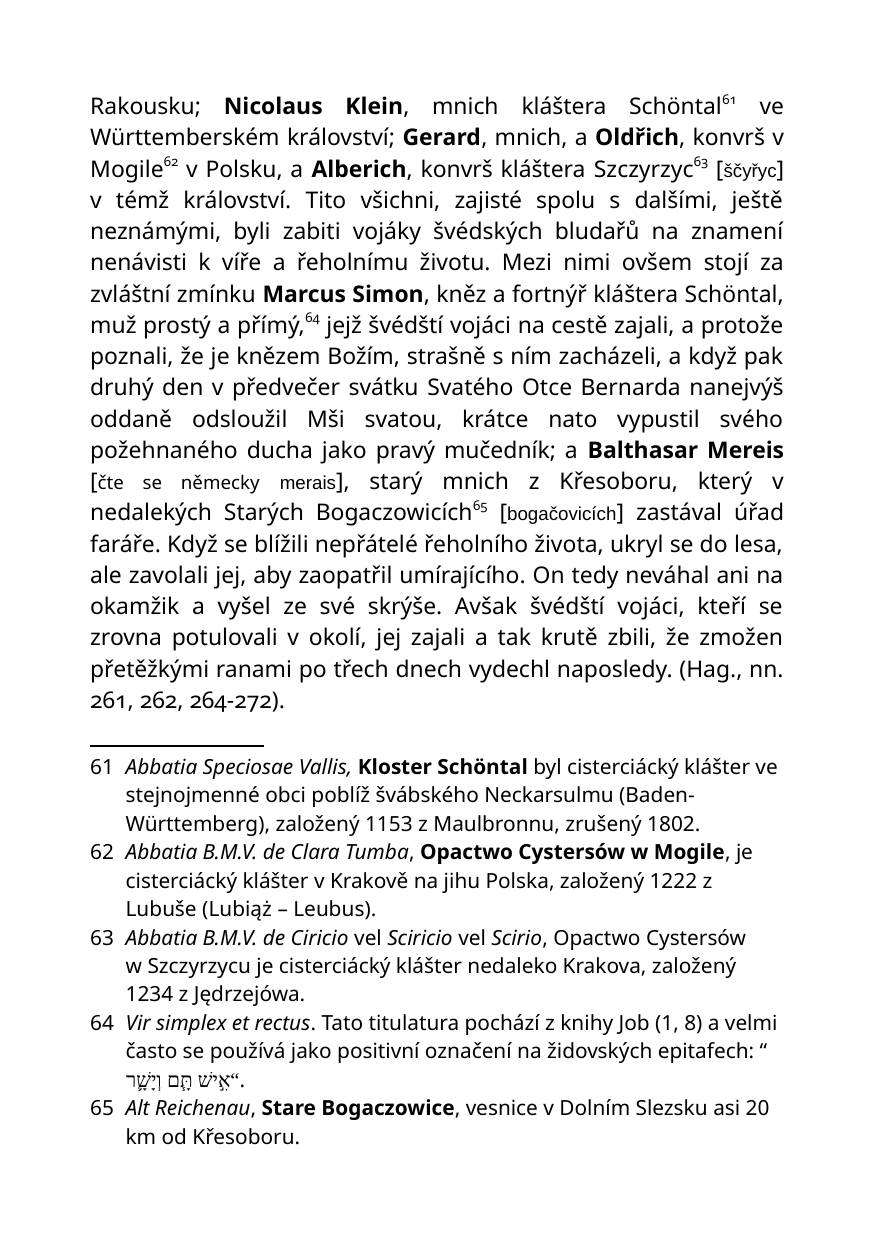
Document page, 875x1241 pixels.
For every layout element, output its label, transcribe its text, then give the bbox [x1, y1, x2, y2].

text Abbatia B.M.V. de Clara Tumba, Opactwo Cystersów w Mogile, je cisterciácký klášter v Krakově na jihu Polska, založený 1222 z Lubuše (Lubiąż – Leubus). [90, 837, 784, 923]
text Vzpomínka na Opaty, mnichy a konvrše, kteří v 17. století v Německu a Polsku během pronásledování protestanty ztratili svůj smrtelný život pro katolickou víru, avšak ten nesmrtelný tím získali. Zachovalo se nám pouze několik jmen, a sice: Martin Sartorius, opat, a Tobiáš Mayer, Převor Sedleckého kláštera v Čechách, kteří byli roku 1611 zabiti sedleckými venkovany; Joannes Pändl, mnich kláštera Fürstenfeld v Bavorsku; Heinrich Schneemann, Převor, s šest mnichů z kláštera Reifenstein v Mohučské diecézi; Heinrich Faber, mnich v Křesoboru24 ve Slezsku; Konrád, mnich kláštera Engelszell v Rakousku; Nicolaus Klein, mnich kláštera Schöntal ve Württemberském království; Gerard, mnich, a Oldřich, konvrš v Mogile v Polsku, a Alberich, konvrš kláštera Szczyrzyc [ščyřyc] v témž království. Tito všichni, zajisté spolu s dalšími, ještě neznámými, byli zabiti vojáky švédských bludařů na znamení nenávisti k víře a řeholnímu životu. Mezi nimi ovšem stojí za zvláštní zmínku Marcus Simon, kněz a fortnýř kláštera Schöntal, muž prostý a přímý, jejž švédští vojáci na cestě zajali, a protože poznali, že je knězem Božím, strašně s ním zacházeli, a když pak druhý den v předvečer svátku Svatého Otce Bernarda nanejvýš oddaně odsloužil Mši svatou, krátce nato vypustil svého požehnaného ducha jako pravý mučedník; a Balthasar Mereis [čte se německy merais], starý mnich z Křesoboru, který v nedalekých Starých Bogaczowicích [bogačovicích] zastával úřad faráře. Když se blížili nepřátelé řeholního života, ukryl se do lesa, ale zavolali jej, aby zaopatřil umírajícího. On tedy neváhal ani na okamžik a vyšel ze své skrýše. Avšak švédští vojáci, kteří se zrovna potulovali v okolí, jej zajali a tak krutě zbili, že zmožen přetěžkými ranami po třech dnech vydechl naposledy. (Hag., nn. 261, 262, 264-272). [90, 90, 784, 715]
text Abbatia B.M.V. de Ciricio vel Sciricio vel Scirio, Opactwo Cystersów w Szczyrzycu je cisterciácký klášter nedaleko Krakova, založený 1234 z Jędrzejówa. [90, 923, 784, 1008]
text Vir simplex et rectus. Tato titulatura pochází z knihy Job (1, 8) a velmi často se používá jako positivní označení na židovských epitafech: “אִ֣ישׁ תָּ֧ם וְיָשָׁ֛ר“. [90, 1008, 784, 1093]
text Alt Reichenau, Stare Bogaczowice, vesnice v Dolním Slezsku asi 20 km od Křesoboru. [90, 1093, 784, 1150]
text Abbatia Speciosae Vallis, Kloster Schöntal byl cisterciácký klášter ve stejno­jmenné obci poblíž švábského Neckarsulmu (Baden-Württemberg), založený 1153 z Maulbronnu, zrušený 1802. [90, 752, 784, 837]
